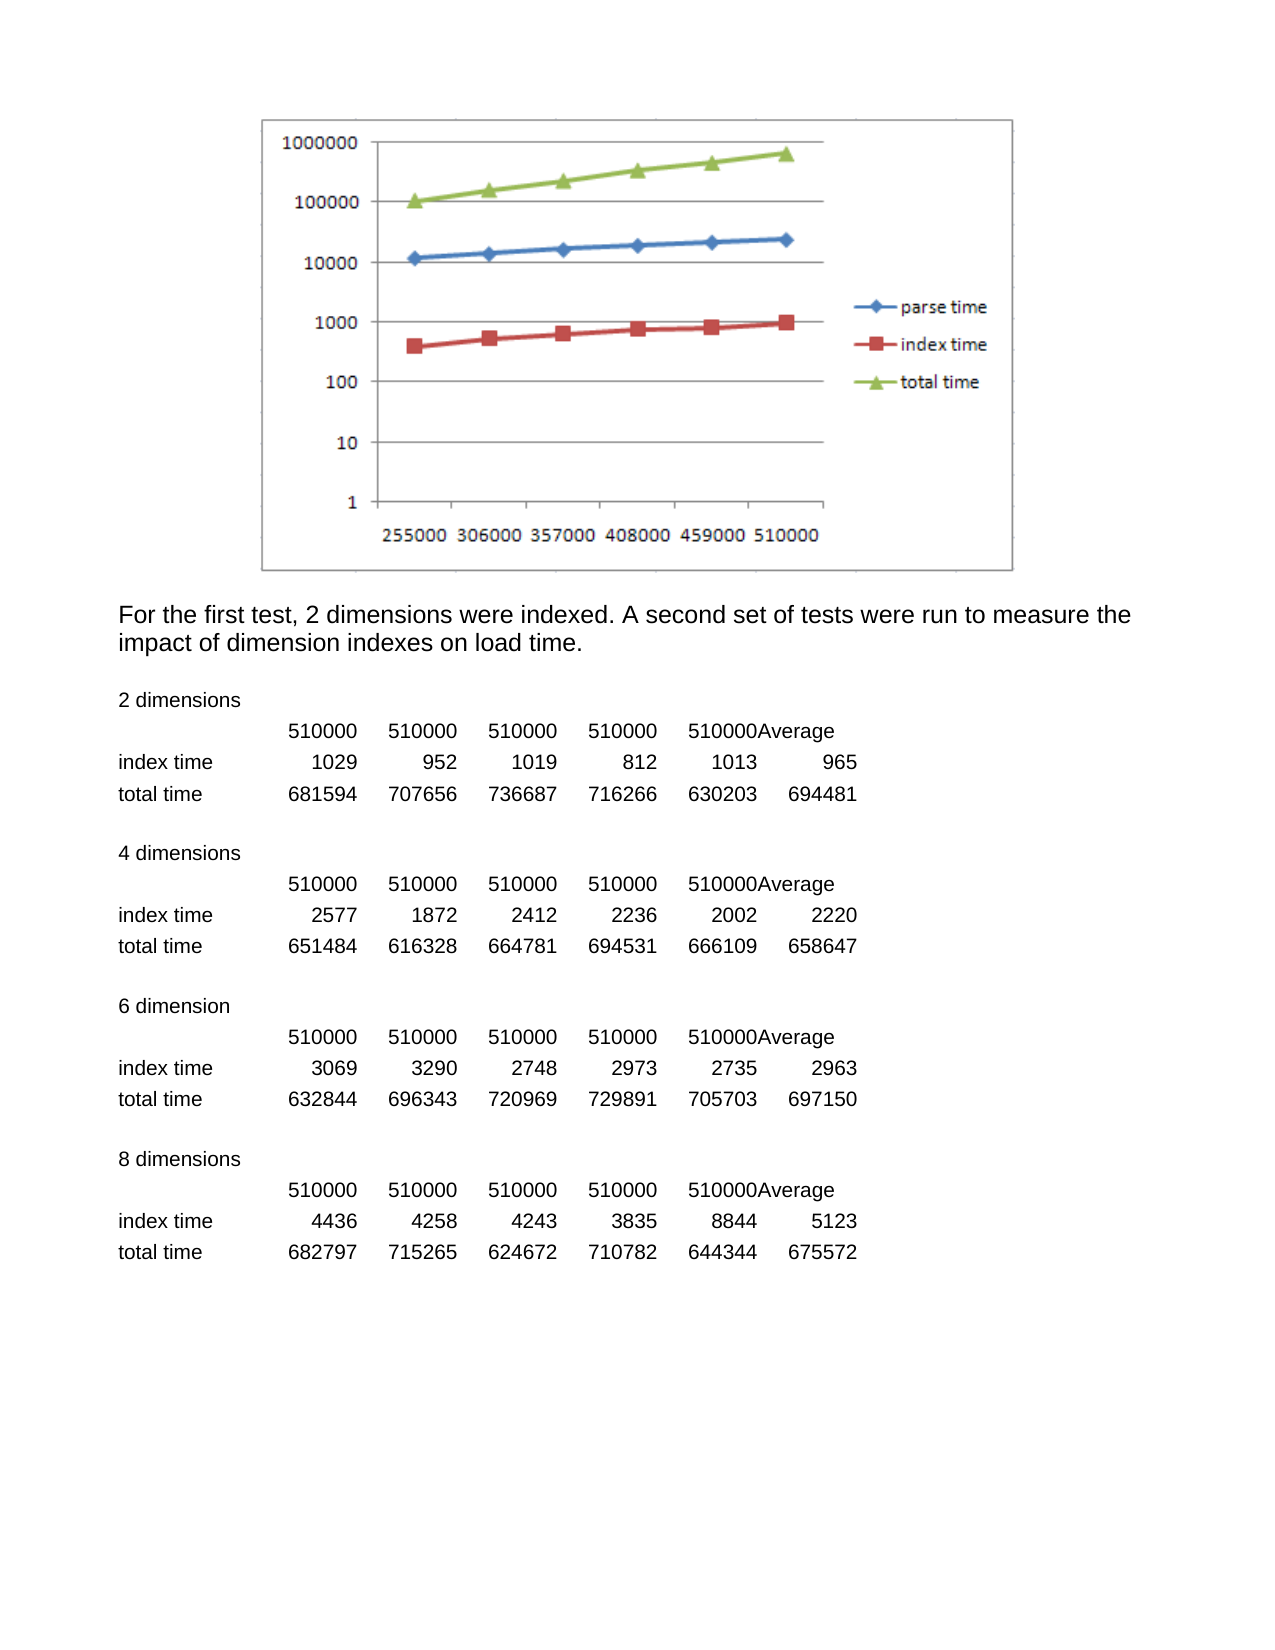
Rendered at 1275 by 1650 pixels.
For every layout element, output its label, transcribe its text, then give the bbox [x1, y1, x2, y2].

table_cell 2002 [657, 900, 757, 931]
table_header 8 dimensions [118, 1143, 257, 1174]
table_cell 510000 [657, 869, 757, 900]
table_cell 952 [357, 747, 457, 778]
table_cell total time [118, 1084, 257, 1115]
text For the first test, 2 dimensions were indexed. A second set of tests were run to measure the impact of dimension indexes on load time. [118, 601, 1157, 657]
table_header [457, 990, 557, 1022]
table_cell 1019 [457, 747, 557, 778]
table_cell 4243 [457, 1206, 557, 1237]
table_cell 812 [557, 747, 657, 778]
table_cell 716266 [557, 778, 657, 809]
table_header [657, 838, 757, 869]
table_cell 2577 [257, 900, 357, 931]
table_cell 666109 [657, 931, 757, 962]
table_cell 2220 [757, 900, 857, 931]
table_header [757, 685, 857, 716]
table_cell 1029 [257, 747, 357, 778]
table_cell [118, 716, 257, 747]
table_cell 510000 [357, 716, 457, 747]
table_cell Average [757, 1175, 857, 1206]
table_cell 707656 [357, 778, 457, 809]
table_cell 2973 [557, 1053, 657, 1084]
table_cell 729891 [557, 1084, 657, 1115]
table_cell 510000 [557, 869, 657, 900]
table_cell 2735 [657, 1053, 757, 1084]
table_cell 664781 [457, 931, 557, 962]
table_cell [118, 1175, 257, 1206]
table_header [657, 685, 757, 716]
table_cell 681594 [257, 778, 357, 809]
table_header [257, 1143, 357, 1174]
table_cell 696343 [357, 1084, 457, 1115]
table_header [657, 990, 757, 1022]
table_cell 2412 [457, 900, 557, 931]
table_cell 3835 [557, 1206, 657, 1237]
table_header [757, 1143, 857, 1174]
table_cell 510000 [557, 716, 657, 747]
table_cell 510000 [657, 716, 757, 747]
table_header [657, 1143, 757, 1174]
table_cell 510000 [657, 1022, 757, 1053]
table_cell 697150 [757, 1084, 857, 1115]
table_cell 510000 [357, 869, 457, 900]
table_header [357, 685, 457, 716]
table_cell 651484 [257, 931, 357, 962]
table_header [257, 990, 357, 1022]
table_cell 4436 [257, 1206, 357, 1237]
table_cell 624672 [457, 1237, 557, 1268]
table_cell 715265 [357, 1237, 457, 1268]
table_cell 675572 [757, 1237, 857, 1268]
table_cell total time [118, 931, 257, 962]
table_header [557, 1143, 657, 1174]
table_cell Average [757, 1022, 857, 1053]
table_header [557, 990, 657, 1022]
table_cell total time [118, 1237, 257, 1268]
table_cell 3290 [357, 1053, 457, 1084]
table_cell 710782 [557, 1237, 657, 1268]
table_cell Average [757, 716, 857, 747]
table_cell 510000 [357, 1022, 457, 1053]
table_cell 644344 [657, 1237, 757, 1268]
table_cell total time [118, 778, 257, 809]
table_cell 694481 [757, 778, 857, 809]
table_cell index time [118, 1053, 257, 1084]
table_header [457, 1143, 557, 1174]
table_cell 965 [757, 747, 857, 778]
table_cell 705703 [657, 1084, 757, 1115]
table_cell index time [118, 900, 257, 931]
table_header [757, 838, 857, 869]
table_cell 2748 [457, 1053, 557, 1084]
table_cell 630203 [657, 778, 757, 809]
table_cell 8844 [657, 1206, 757, 1237]
table_cell Average [757, 869, 857, 900]
table_cell index time [118, 1206, 257, 1237]
table_cell 510000 [257, 869, 357, 900]
table_cell 1013 [657, 747, 757, 778]
picture [260, 118, 1015, 573]
table_cell 720969 [457, 1084, 557, 1115]
table_cell 510000 [457, 716, 557, 747]
table_cell 510000 [257, 1175, 357, 1206]
table_cell 632844 [257, 1084, 357, 1115]
table_cell 510000 [657, 1175, 757, 1206]
table_header [757, 990, 857, 1022]
table_cell [118, 869, 257, 900]
table_header [557, 685, 657, 716]
table_header [357, 838, 457, 869]
table_cell 510000 [257, 716, 357, 747]
table_cell 510000 [457, 1175, 557, 1206]
table_header [357, 1143, 457, 1174]
table_header [557, 838, 657, 869]
table_cell 510000 [457, 869, 557, 900]
table_header [457, 838, 557, 869]
table_header [257, 838, 357, 869]
table_cell [118, 1022, 257, 1053]
table_cell 4258 [357, 1206, 457, 1237]
table_cell 5123 [757, 1206, 857, 1237]
table_header 6 dimension [118, 990, 257, 1022]
table_cell index time [118, 747, 257, 778]
table_header [457, 685, 557, 716]
table_cell 736687 [457, 778, 557, 809]
table_header [357, 990, 457, 1022]
table_cell 682797 [257, 1237, 357, 1268]
table_cell 510000 [257, 1022, 357, 1053]
table_cell 510000 [557, 1022, 657, 1053]
table_cell 694531 [557, 931, 657, 962]
table_cell 2963 [757, 1053, 857, 1084]
table_header 4 dimensions [118, 838, 257, 869]
table_cell 510000 [557, 1175, 657, 1206]
table_cell 3069 [257, 1053, 357, 1084]
table_cell 2236 [557, 900, 657, 931]
table_header 2 dimensions [118, 685, 257, 716]
table_cell 658647 [757, 931, 857, 962]
table_cell 616328 [357, 931, 457, 962]
table_header [257, 685, 357, 716]
table_cell 1872 [357, 900, 457, 931]
table_cell 510000 [357, 1175, 457, 1206]
table_cell 510000 [457, 1022, 557, 1053]
